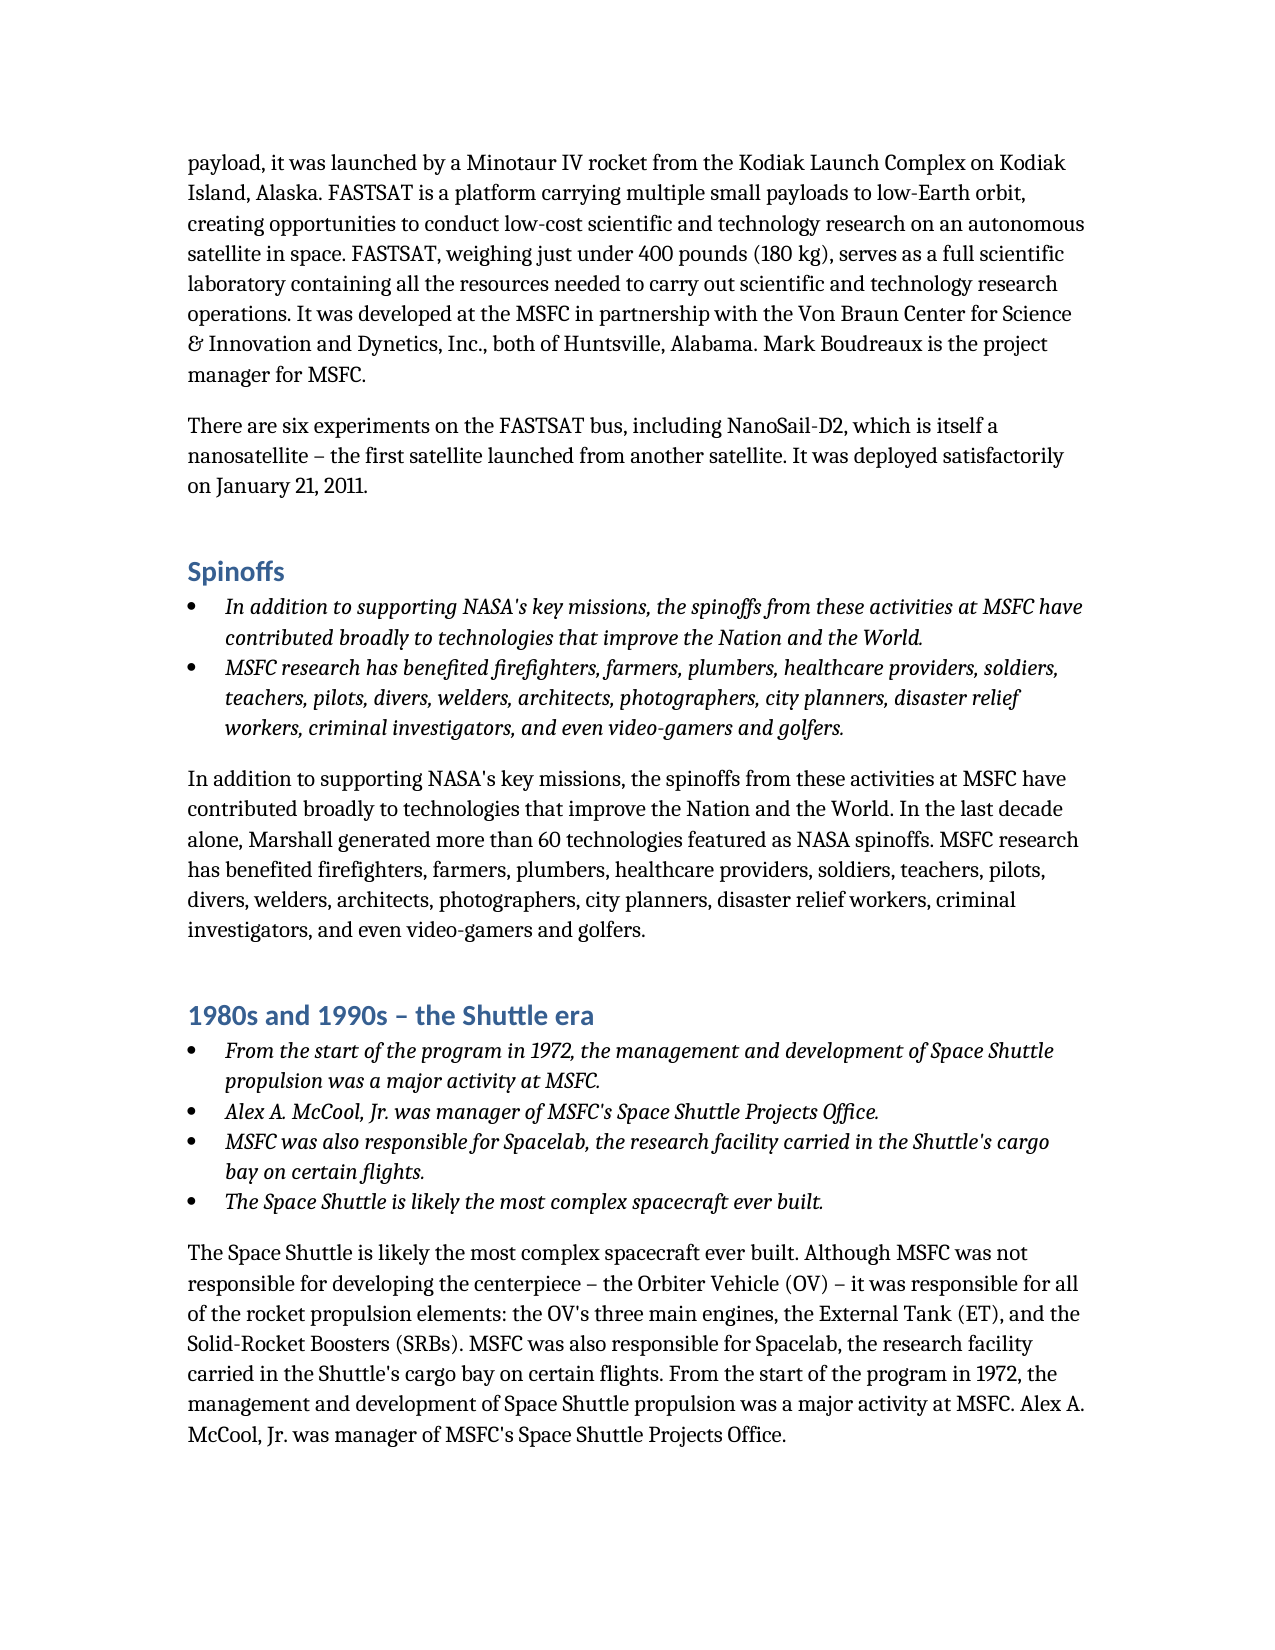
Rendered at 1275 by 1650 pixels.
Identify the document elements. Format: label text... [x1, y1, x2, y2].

subtitle Spinoffs [187, 553, 1087, 589]
text payload, it was launched by a Minotaur IV rocket from the Kodiak Launch Complex on Kodiak Island, Alaska. FASTSAT is a platform carrying multiple small payloads to low-Earth orbit, creating opportunities to conduct low-cost scientific and technology research on an autonomous satellite in space. FASTSAT, weighing just under 400 pounds (180 kg), serves as a full scientific laboratory containing all the resources needed to carry out scientific and technology research operations. It was developed at the MSFC in partnership with the Von Braun Center for Science & Innovation and Dynetics, Inc., both of Huntsville, Alabama. Mark Boudreaux is the project manager for MSFC. [187, 150, 1087, 388]
subtitle 1980s and 1990s – the Shuttle era [187, 997, 1087, 1033]
list MSFC research has benefited firefighters, farmers, plumbers, healthcare providers, soldiers, teachers, pilots, divers, welders, architects, photographers, city planners, disaster relief workers, criminal investigators, and even video-gamers and golfers. [187, 654, 1087, 741]
text In addition to supporting NASA's key missions, the spinoffs from these activities at MSFC have contributed broadly to technologies that improve the Nation and the World. In the last decade alone, Marshall generated more than 60 technologies featured as NASA spinoffs. MSFC research has benefited firefighters, farmers, plumbers, healthcare providers, soldiers, teachers, pilots, divers, welders, architects, photographers, city planners, disaster relief workers, criminal investigators, and even video-gamers and golfers. [187, 766, 1087, 943]
list MSFC was also responsible for Spacelab, the research facility carried in the Shuttle's cargo bay on certain flights. [187, 1129, 1087, 1185]
list Alex A. McCool, Jr. was manager of MSFC's Space Shuttle Projects Office. [187, 1098, 1087, 1125]
list The Space Shuttle is likely the most complex spacecraft ever built. [187, 1189, 1087, 1216]
text The Space Shuttle is likely the most complex spacecraft ever built. Although MSFC was not responsible for developing the centerpiece – the Orbiter Vehicle (OV) – it was responsible for all of the rocket propulsion elements: the OV's three main engines, the External Tank (ET), and the Solid-Rocket Boosters (SRBs). MSFC was also responsible for Spacelab, the research facility carried in the Shuttle's cargo bay on certain flights. From the start of the program in 1972, the management and development of Space Shuttle propulsion was a major activity at MSFC. Alex A. McCool, Jr. was manager of MSFC's Space Shuttle Projects Office. [187, 1240, 1087, 1448]
text There are six experiments on the FASTSAT bus, including NanoSail-D2, which is itself a nanosatellite – the first satellite launched from another satellite. It was deployed satisfactorily on January 21, 2011. [187, 412, 1087, 499]
list In addition to supporting NASA's key missions, the spinoffs from these activities at MSFC have contributed broadly to technologies that improve the Nation and the World. [187, 594, 1087, 651]
list From the start of the program in 1972, the management and development of Space Shuttle propulsion was a major activity at MSFC. [187, 1038, 1087, 1095]
